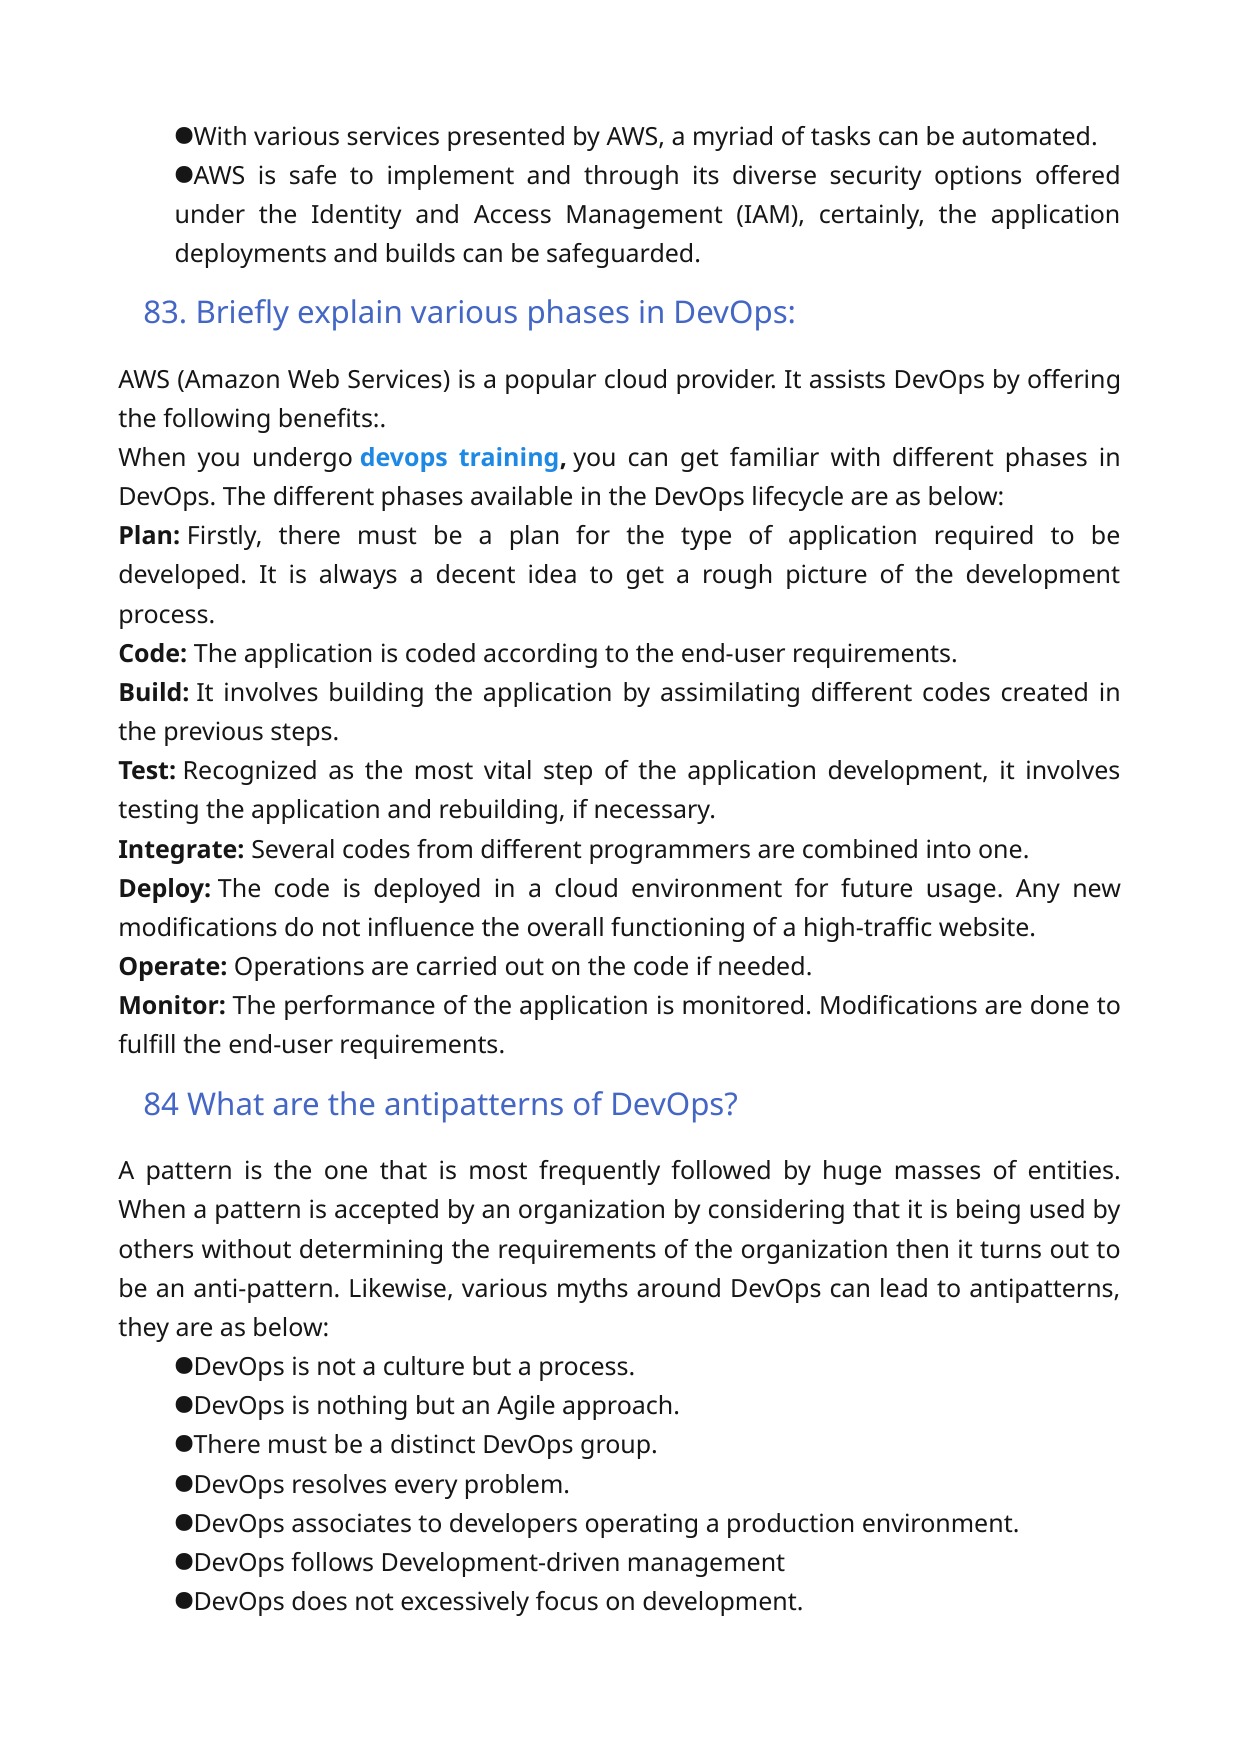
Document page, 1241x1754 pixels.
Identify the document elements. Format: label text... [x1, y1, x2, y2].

list Test: Recognized as the most vital step of the application development, it involves testing the application and rebuilding, if necessary. [118, 753, 1122, 826]
list Build: It involves building the application by assimilating different codes created in the previous steps. [118, 675, 1122, 748]
list AWS (Amazon Web Services) is a popular cloud provider. It assists DevOps by offering the following benefits:. [118, 361, 1122, 434]
list There must be a distinct DevOps group. [149, 1427, 1122, 1461]
list AWS is safe to implement and through its diverse security options offered under the Identity and Access Management (IAM), certainly, the application deployments and builds can be safeguarded. [149, 157, 1122, 270]
list Monitor: The performance of the application is monitored. Modifications are done to fulfill the end-user requirements. [118, 988, 1122, 1061]
list DevOps is not a culture but a process. [149, 1349, 1122, 1383]
list DevOps is nothing but an Agile approach. [149, 1388, 1122, 1422]
list DevOps does not excessively focus on development. [149, 1584, 1122, 1618]
list Integrate: Several codes from different programmers are combined into one. [118, 831, 1122, 865]
subtitle 84 What are the antipatterns of DevOps? [118, 1082, 1122, 1124]
list Operate: Operations are carried out on the code if needed. [118, 949, 1122, 983]
subtitle 83. Briefly explain various phases in DevOps: [118, 290, 1122, 333]
list With various services presented by AWS, a myriad of tasks can be automated. [149, 118, 1122, 152]
list Deploy: The code is deployed in a cloud environment for future usage. Any new modifications do not influence the overall functioning of a high-traffic website. [118, 871, 1122, 944]
list When you undergo devops training, you can get familiar with different phases in DevOps. The different phases available in the DevOps lifecycle are as below: [118, 440, 1122, 513]
list DevOps associates to developers operating a production environment. [149, 1505, 1122, 1539]
list DevOps resolves every problem. [149, 1466, 1122, 1500]
list DevOps follows Development-driven management [149, 1544, 1122, 1579]
list Code: The application is coded according to the end-user requirements. [118, 636, 1122, 669]
list Plan: Firstly, there must be a plan for the type of application required to be developed. It is always a decent idea to get a rough picture of the development process. [118, 518, 1122, 630]
list A pattern is the one that is most frequently followed by huge masses of entities. When a pattern is accepted by an organization by considering that it is being used by others without determining the requirements of the organization then it turns out to be an anti-pattern. Likewise, various myths around DevOps can lead to antipatterns, they are as below: [118, 1153, 1122, 1344]
